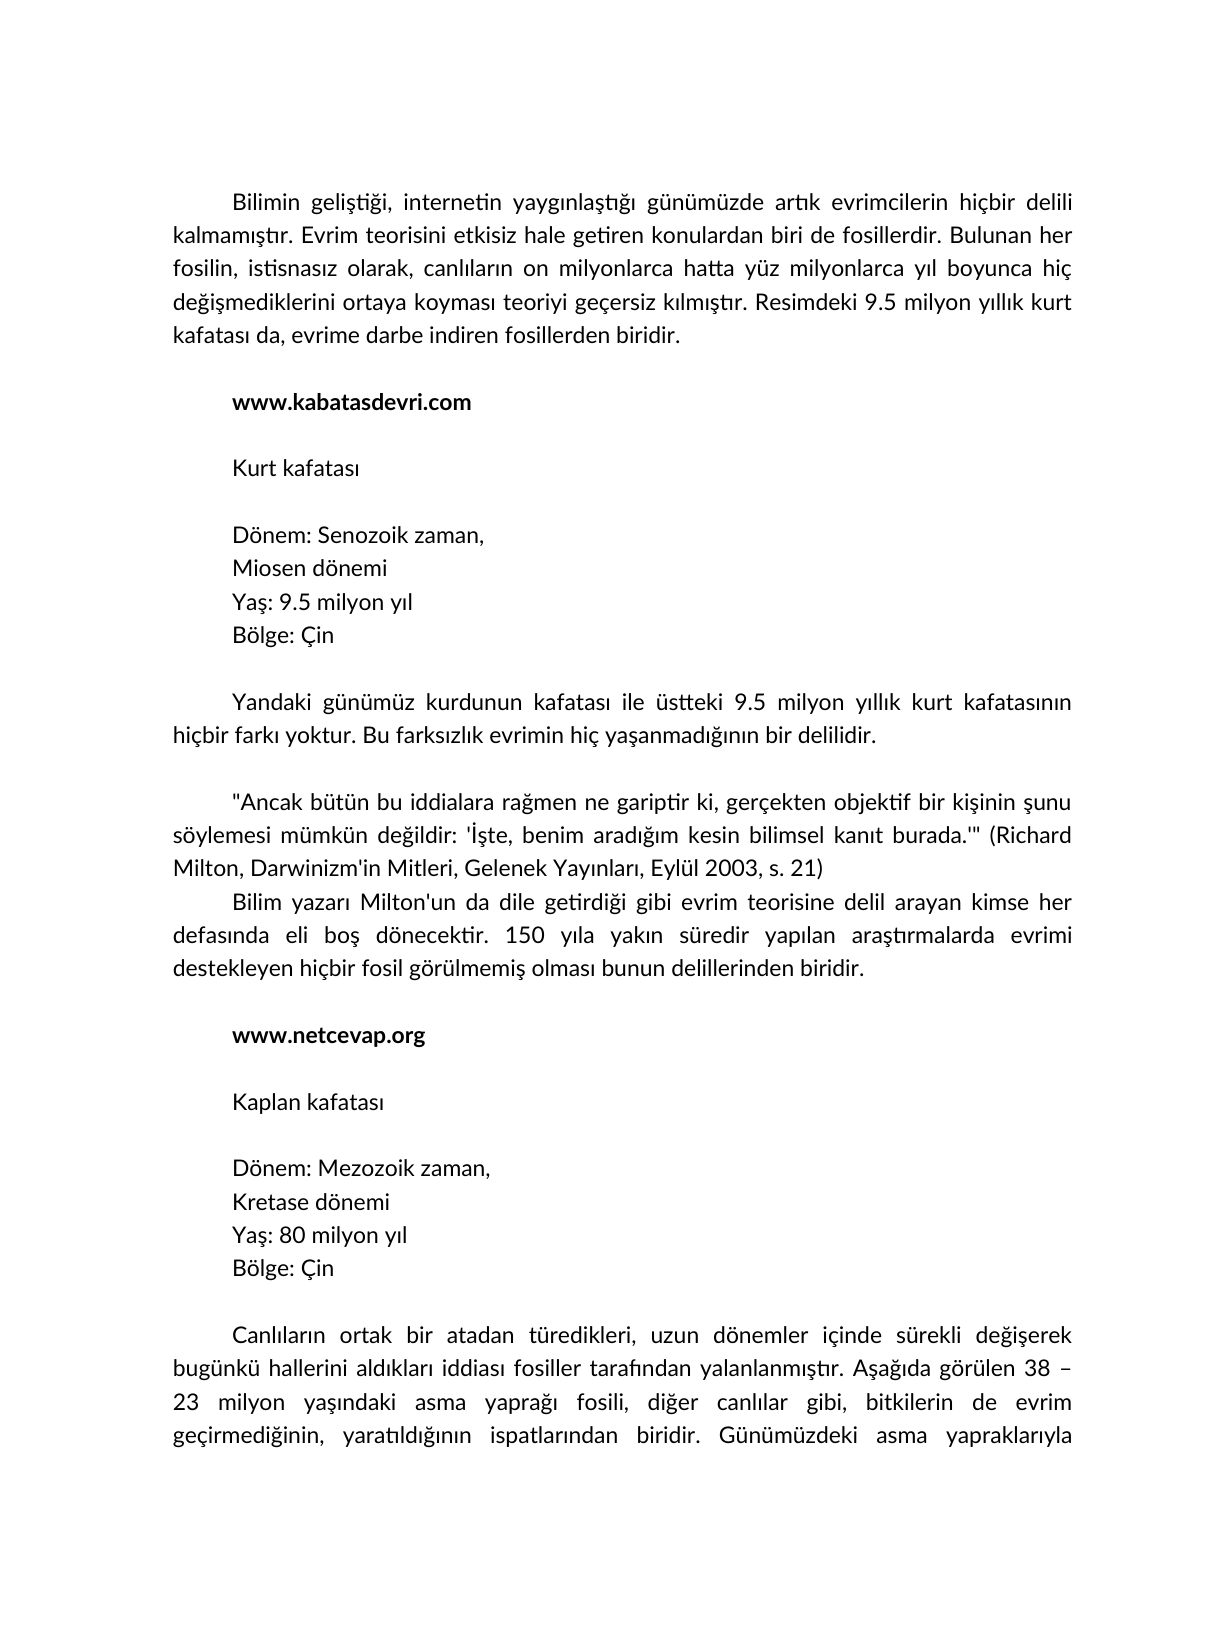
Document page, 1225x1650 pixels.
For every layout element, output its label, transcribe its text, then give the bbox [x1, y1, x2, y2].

text Dönem: Senozoik zaman, [173, 517, 1073, 550]
text Yaş: 9.5 milyon yıl [173, 583, 1073, 617]
text Bilimin geliştiği, internetin yaygınlaştığı günümüzde artık evrimcilerin hiçbir delili kalmamıştır. Evrim teorisini etkisiz hale getiren konulardan biri de fosillerdir. Bulunan her fosilin, istisnasız olarak, canlıların on milyonlarca hatta yüz milyonlarca yıl boyunca hiç değişmediklerini ortaya koyması teoriyi geçersiz kılmıştır. Resimdeki 9.5 milyon yıllık kurt kafatası da, evrime darbe indiren fosillerden biridir. [173, 183, 1073, 350]
text Yandaki günümüz kurdunun kafatası ile üstteki 9.5 milyon yıllık kurt kafatasının hiçbir farkı yoktur. Bu farksızlık evrimin hiç yaşanmadığının bir delilidir. [173, 683, 1073, 750]
text Kurt kafatası [173, 450, 1073, 483]
text Dönem: Mezozoik zaman, [173, 1150, 1073, 1183]
text Kaplan kafatası [173, 1083, 1073, 1117]
text Bölge: Çin [173, 1250, 1073, 1283]
text Bilim yazarı Milton'un da dile getirdiği gibi evrim teorisine delil arayan kimse her defasında eli boş dönecektir. 150 yıla yakın süredir yapılan araştırmalarda evrimi destekleyen hiçbir fosil görülmemiş olması bunun delillerinden biridir. [173, 883, 1073, 983]
text Yaş: 80 milyon yıl [173, 1217, 1073, 1250]
text Kretase dönemi [173, 1183, 1073, 1217]
text www.netcevap.org [173, 1017, 1073, 1050]
text Bölge: Çin [173, 617, 1073, 650]
text www.kabatasdevri.com [173, 383, 1073, 417]
text Miosen dönemi [173, 550, 1073, 583]
text "Ancak bütün bu iddialara rağmen ne gariptir ki, gerçekten objektif bir kişinin şunu söylemesi mümkün değildir: 'İşte, benim aradığım kesin bilimsel kanıt burada.'" (Richard Milton, Darwinizm'in Mitleri, Gelenek Yayınları, Eylül 2003, s. 21) [173, 783, 1073, 883]
text Canlıların ortak bir atadan türedikleri, uzun dönemler içinde sürekli değişerek bugünkü hallerini aldıkları iddiası fosiller tarafından yalanlanmıştır. Aşağıda görülen 38 – 23 milyon yaşındaki asma yaprağı fosili, diğer canlılar gibi, bitkilerin de evrim geçirmediğinin, yaratıldığının ispatlarından biridir. Günümüzdeki asma yapraklarıyla [173, 1317, 1073, 1450]
